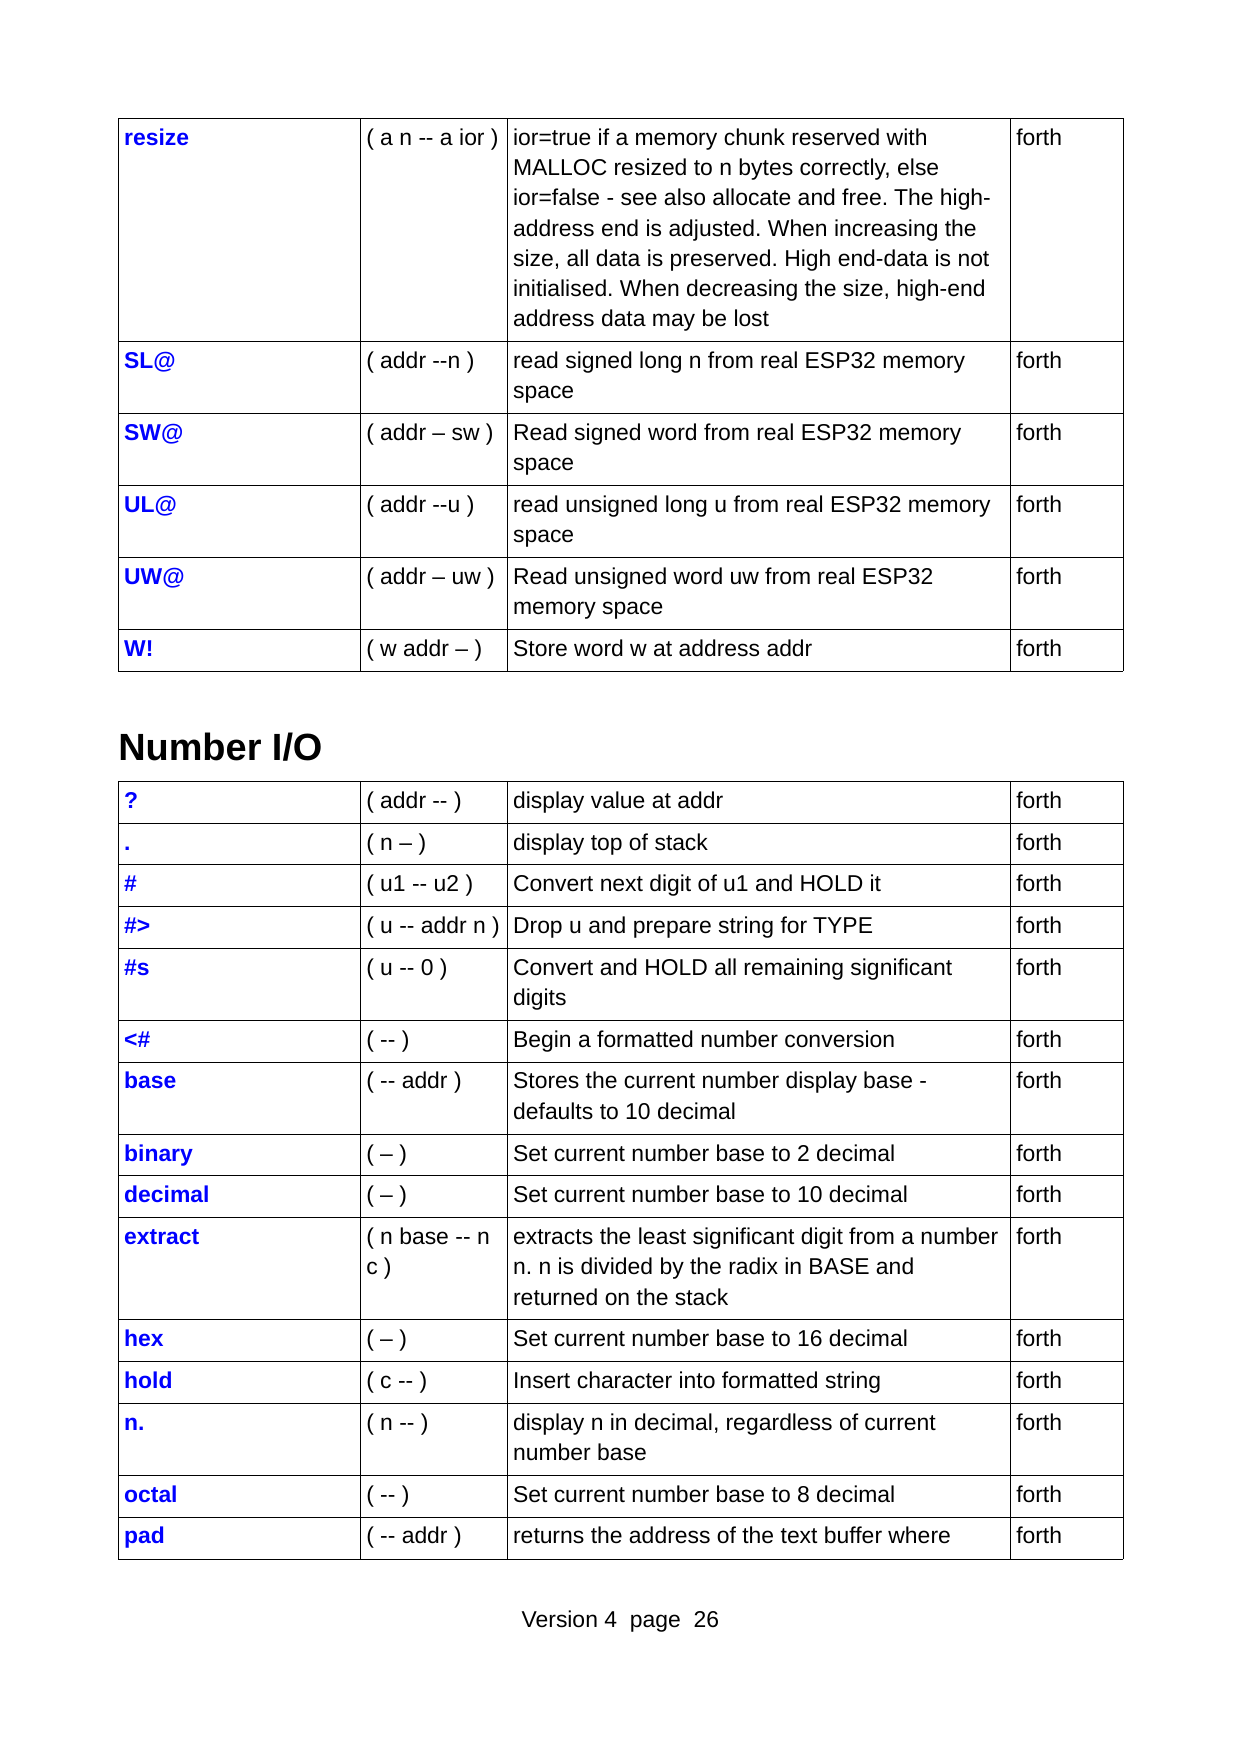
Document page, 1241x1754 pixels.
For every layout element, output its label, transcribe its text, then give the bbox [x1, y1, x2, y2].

table_cell ( addr --n ) [361, 342, 507, 413]
table_cell ( n base -- n c ) [361, 1218, 507, 1319]
table_cell ( n – ) [361, 824, 507, 864]
table_cell hold [119, 1362, 360, 1403]
table_cell Begin a formatted number conversion [508, 1021, 1010, 1062]
table_cell ( a n -- a ior ) [361, 119, 507, 341]
table_cell . [119, 824, 360, 864]
table_cell Stores the current number display base - defaults to 10 decimal [508, 1063, 1010, 1134]
table_header ( addr -- ) [361, 782, 507, 823]
table_cell Set current number base to 8 decimal [508, 1476, 1010, 1517]
table_cell forth [1011, 865, 1123, 906]
table_cell ( n -- ) [361, 1404, 507, 1475]
table_cell pad [119, 1518, 360, 1558]
table_cell forth [1011, 1218, 1123, 1319]
table_cell UL@ [119, 486, 360, 557]
table_cell octal [119, 1476, 360, 1517]
table_cell Insert character into formatted string [508, 1362, 1010, 1403]
table_cell forth [1011, 414, 1123, 485]
subtitle Number I/O [118, 725, 1122, 768]
table_cell read unsigned long u from real ESP32 memory space [508, 486, 1010, 557]
table_cell #s [119, 949, 360, 1020]
table_cell SL@ [119, 342, 360, 413]
table_cell ( -- addr ) [361, 1063, 507, 1134]
table_cell ( w addr – ) [361, 630, 507, 671]
table_cell Convert and HOLD all remaining significant digits [508, 949, 1010, 1020]
table_cell forth [1011, 949, 1123, 1020]
table_cell forth [1011, 1518, 1123, 1558]
table_cell binary [119, 1135, 360, 1175]
table_cell forth [1011, 630, 1123, 671]
table_cell display top of stack [508, 824, 1010, 864]
table_cell Read signed word from real ESP32 memory space [508, 414, 1010, 485]
table_cell extracts the least significant digit from a number n. n is divided by the radix in BASE and returned on the stack [508, 1218, 1010, 1319]
table_cell ( u -- addr n ) [361, 907, 507, 948]
table_cell n. [119, 1404, 360, 1475]
table_cell returns the address of the text buffer where [508, 1518, 1010, 1558]
table_cell forth [1011, 1404, 1123, 1475]
table_cell <# [119, 1021, 360, 1062]
table_cell ( addr – uw ) [361, 558, 507, 629]
table_cell forth [1011, 342, 1123, 413]
table_cell forth [1011, 1063, 1123, 1134]
table_cell ( addr --u ) [361, 486, 507, 557]
table_cell resize [119, 119, 360, 341]
table_cell Drop u and prepare string for TYPE [508, 907, 1010, 948]
table_cell Read unsigned word uw from real ESP32 memory space [508, 558, 1010, 629]
table_cell display n in decimal, regardless of current number base [508, 1404, 1010, 1475]
table_cell forth [1011, 1320, 1123, 1361]
table_cell forth [1011, 1021, 1123, 1062]
table_cell W! [119, 630, 360, 671]
table_header forth [1011, 782, 1123, 823]
table_cell ( addr – sw ) [361, 414, 507, 485]
table_cell Set current number base to 10 decimal [508, 1176, 1010, 1217]
table_cell ( -- ) [361, 1021, 507, 1062]
table_cell base [119, 1063, 360, 1134]
table_cell ( c -- ) [361, 1362, 507, 1403]
table_cell hex [119, 1320, 360, 1361]
table_cell forth [1011, 1135, 1123, 1175]
table_cell #> [119, 907, 360, 948]
table_cell UW@ [119, 558, 360, 629]
table_cell forth [1011, 824, 1123, 864]
table_cell forth [1011, 907, 1123, 948]
table_cell ( – ) [361, 1176, 507, 1217]
table_cell forth [1011, 558, 1123, 629]
table_cell ( u1 -- u2 ) [361, 865, 507, 906]
table_cell Convert next digit of u1 and HOLD it [508, 865, 1010, 906]
table_cell forth [1011, 119, 1123, 341]
table_cell ( -- addr ) [361, 1518, 507, 1558]
table_cell ( -- ) [361, 1476, 507, 1517]
table_cell forth [1011, 1176, 1123, 1217]
table_cell forth [1011, 486, 1123, 557]
table_cell SW@ [119, 414, 360, 485]
table_header ? [119, 782, 360, 823]
table_cell ( – ) [361, 1135, 507, 1175]
table_cell extract [119, 1218, 360, 1319]
table_header display value at addr [508, 782, 1010, 823]
table_cell ( – ) [361, 1320, 507, 1361]
table_cell Set current number base to 16 decimal [508, 1320, 1010, 1361]
table_cell decimal [119, 1176, 360, 1217]
table_cell forth [1011, 1362, 1123, 1403]
table_cell Set current number base to 2 decimal [508, 1135, 1010, 1175]
table_cell forth [1011, 1476, 1123, 1517]
table_cell ior=true if a memory chunk reserved with MALLOC resized to n bytes correctly, else ior=false - see also allocate and free. The high- address end is adjusted. When increasing the size, all data is preserved. High end-data is not initialised. When decreasing the size, high-end address data may be lost [508, 119, 1010, 341]
table_cell read signed long n from real ESP32 memory space [508, 342, 1010, 413]
table_cell ( u -- 0 ) [361, 949, 507, 1020]
table_cell Store word w at address addr [508, 630, 1010, 671]
table_cell # [119, 865, 360, 906]
